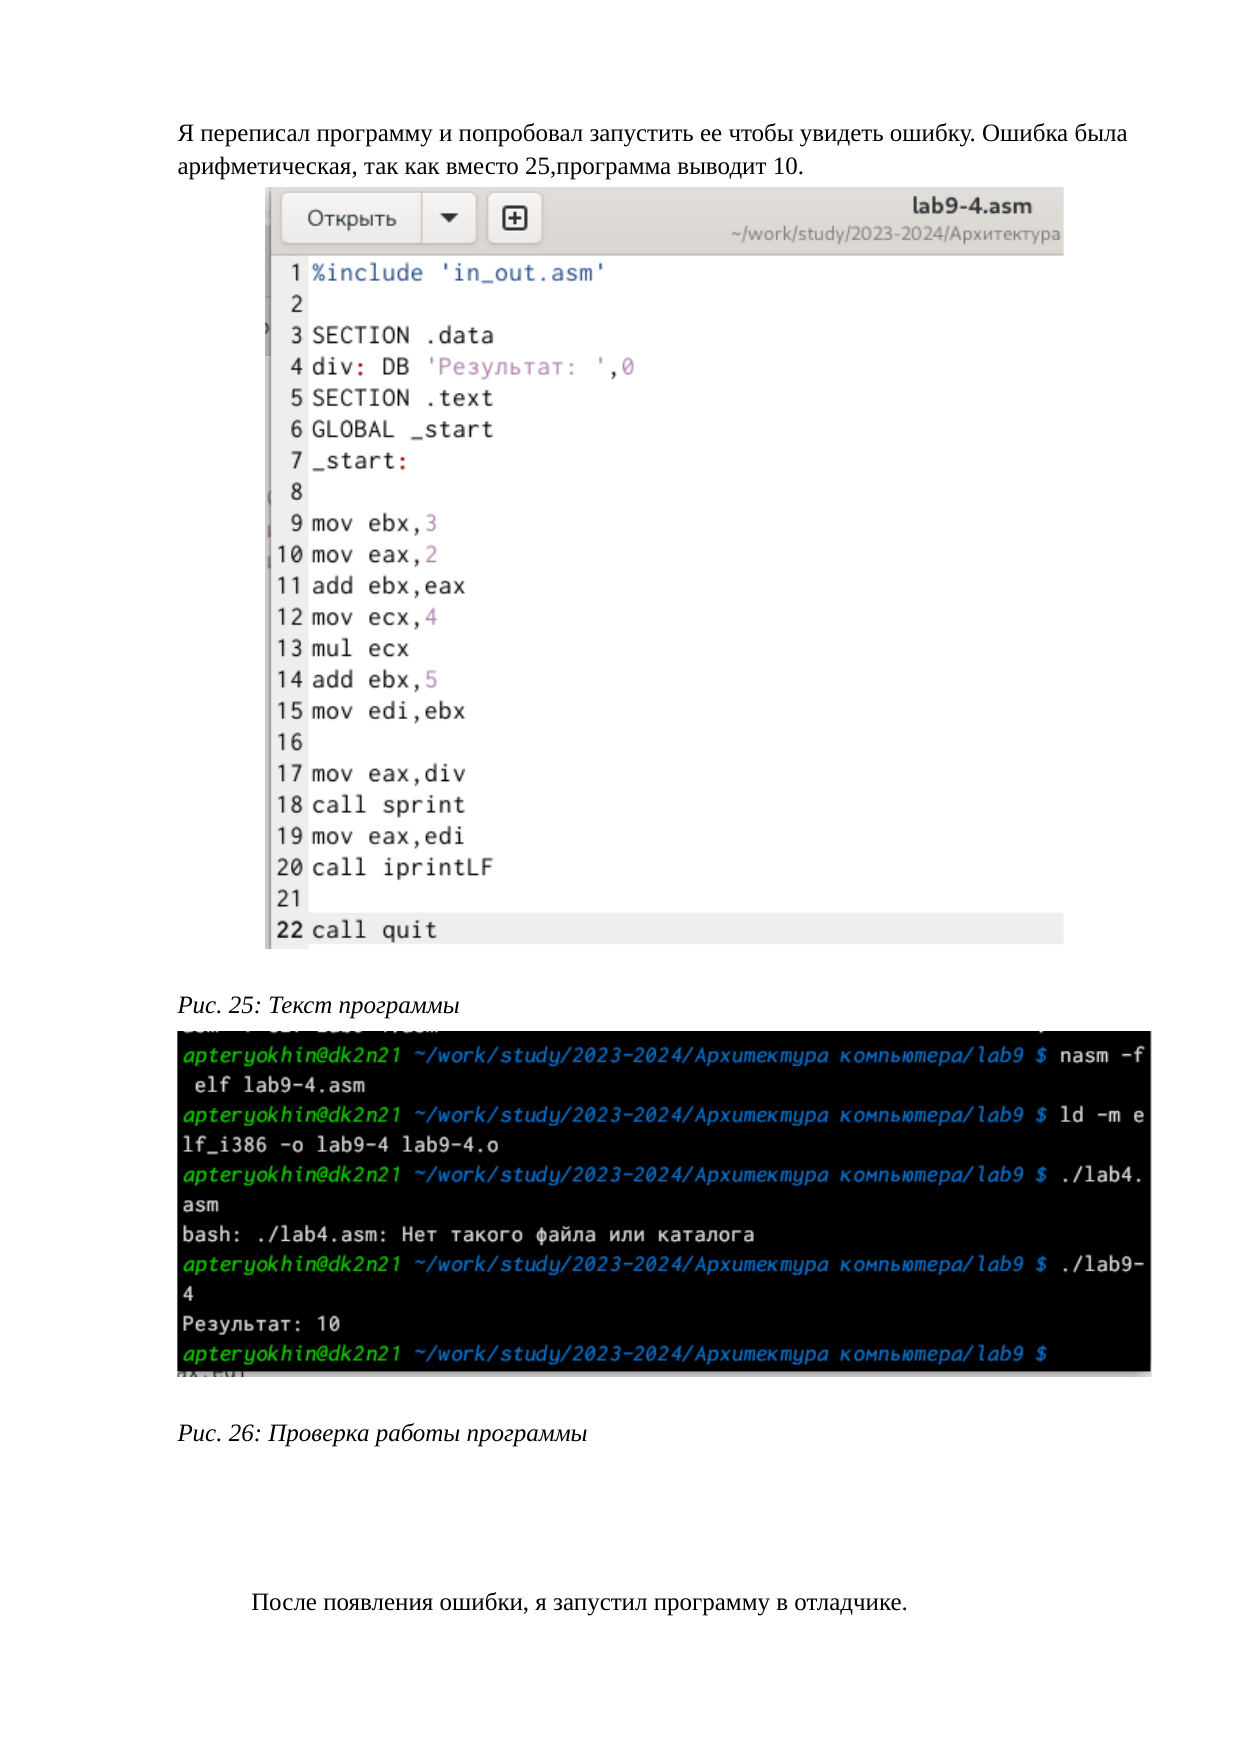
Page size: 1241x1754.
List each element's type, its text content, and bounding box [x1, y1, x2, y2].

list Я переписал программу и попробовал запустить ее чтобы увидеть ошибку. Ошибка была арифметическая, так как вместо 25,программа выводит 10. [177, 118, 1152, 180]
text Рис. 25: Текст программы [177, 990, 1152, 1019]
text После появления ошибки, я запустил программу в отладчике. [177, 1587, 1152, 1616]
picture [265, 187, 1064, 949]
picture [177, 1031, 1152, 1377]
text Рис. 26: Проверка работы программы [177, 1418, 1152, 1446]
